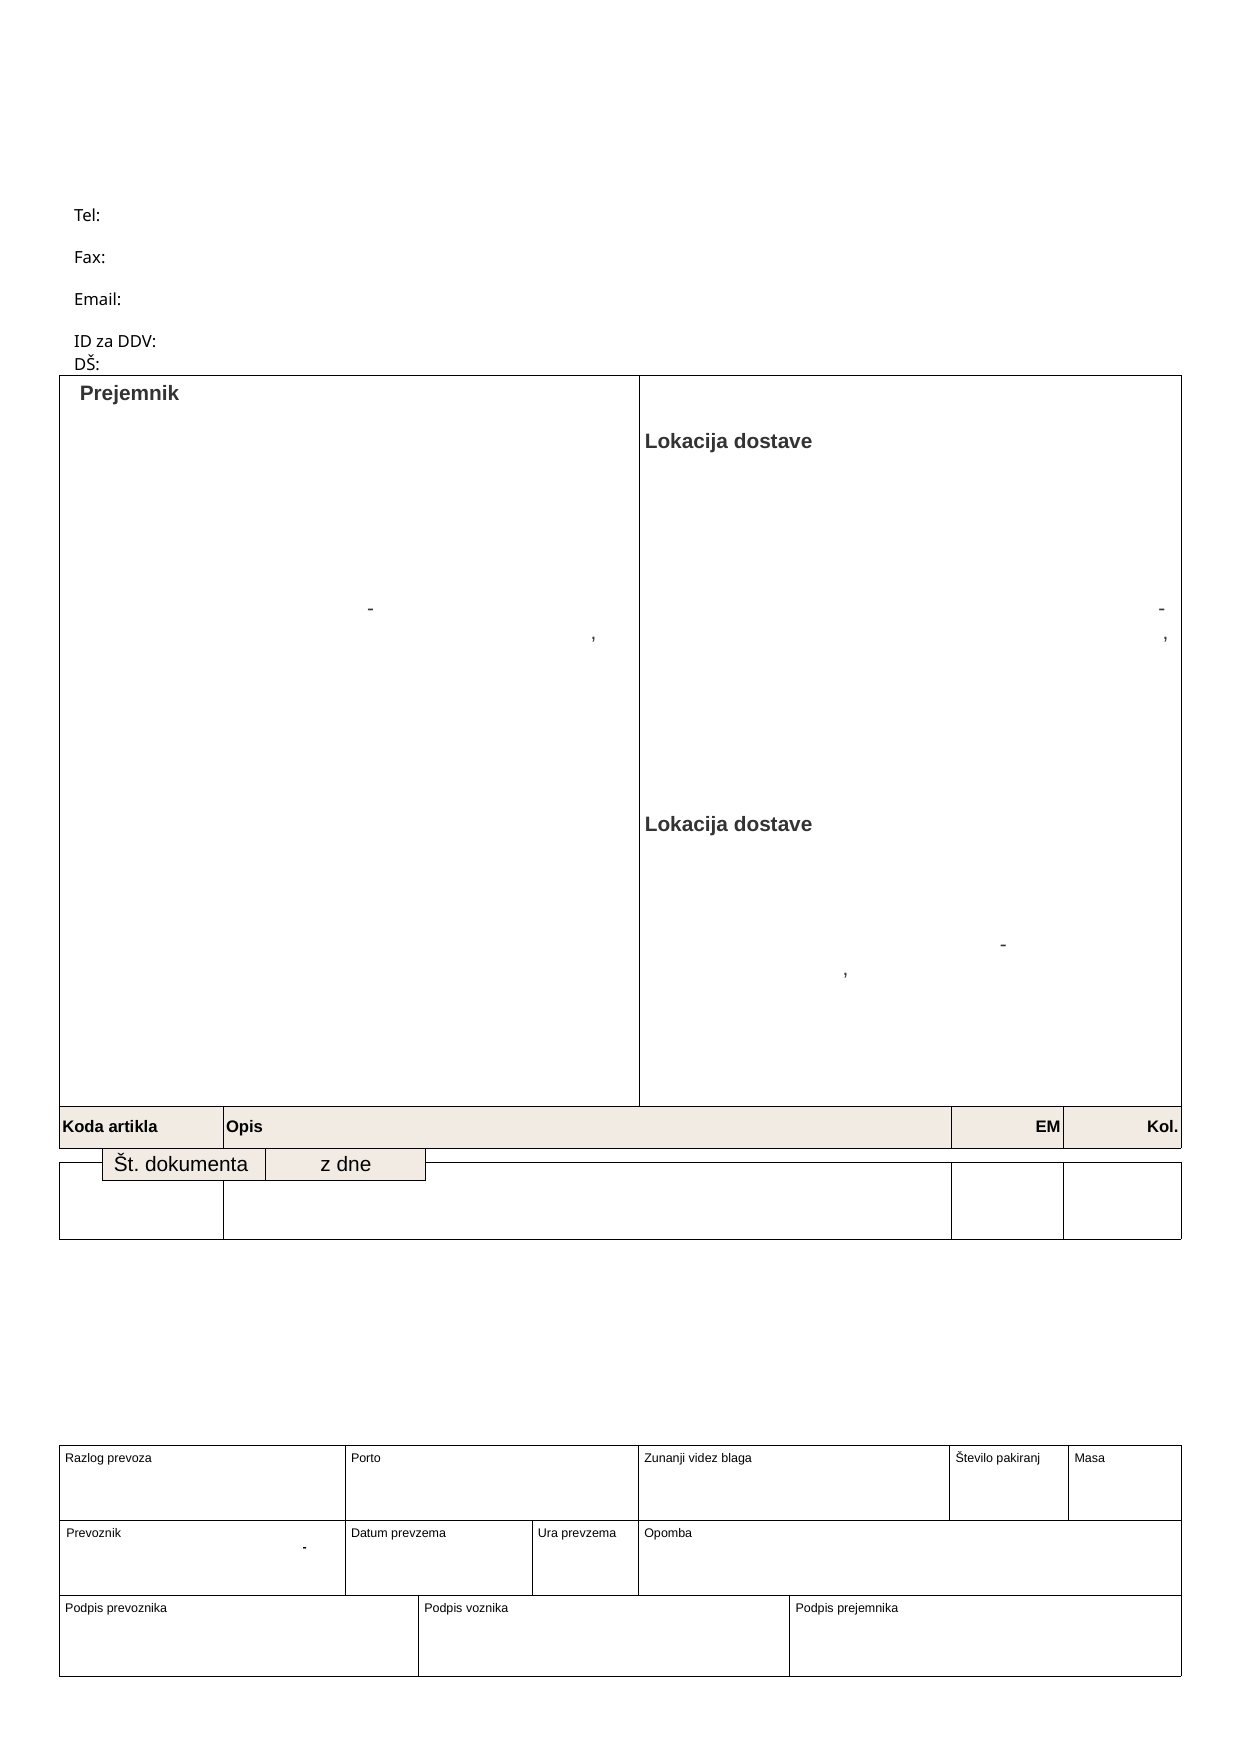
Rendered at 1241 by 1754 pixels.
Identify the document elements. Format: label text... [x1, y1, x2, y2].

table_header EM [952, 1107, 1063, 1148]
table_header <line.product_id.code or ''> [60, 1163, 223, 1238]
table_header <line.product_uom.name or ''> [952, 1163, 1063, 1238]
table_header <line.product_qty or ''> [1064, 1163, 1181, 1238]
table_cell <for each="line in o.move_lines"> </for> [59, 1240, 1181, 1253]
table_header <line.name or ''> [224, 1163, 951, 1238]
table_header Opis [224, 1107, 951, 1148]
table_header Kol. [1064, 1107, 1181, 1148]
table_header Koda artikla [60, 1107, 223, 1148]
table_cell <for each="line in o.move_lines"> </for> [426, 1149, 1181, 1162]
